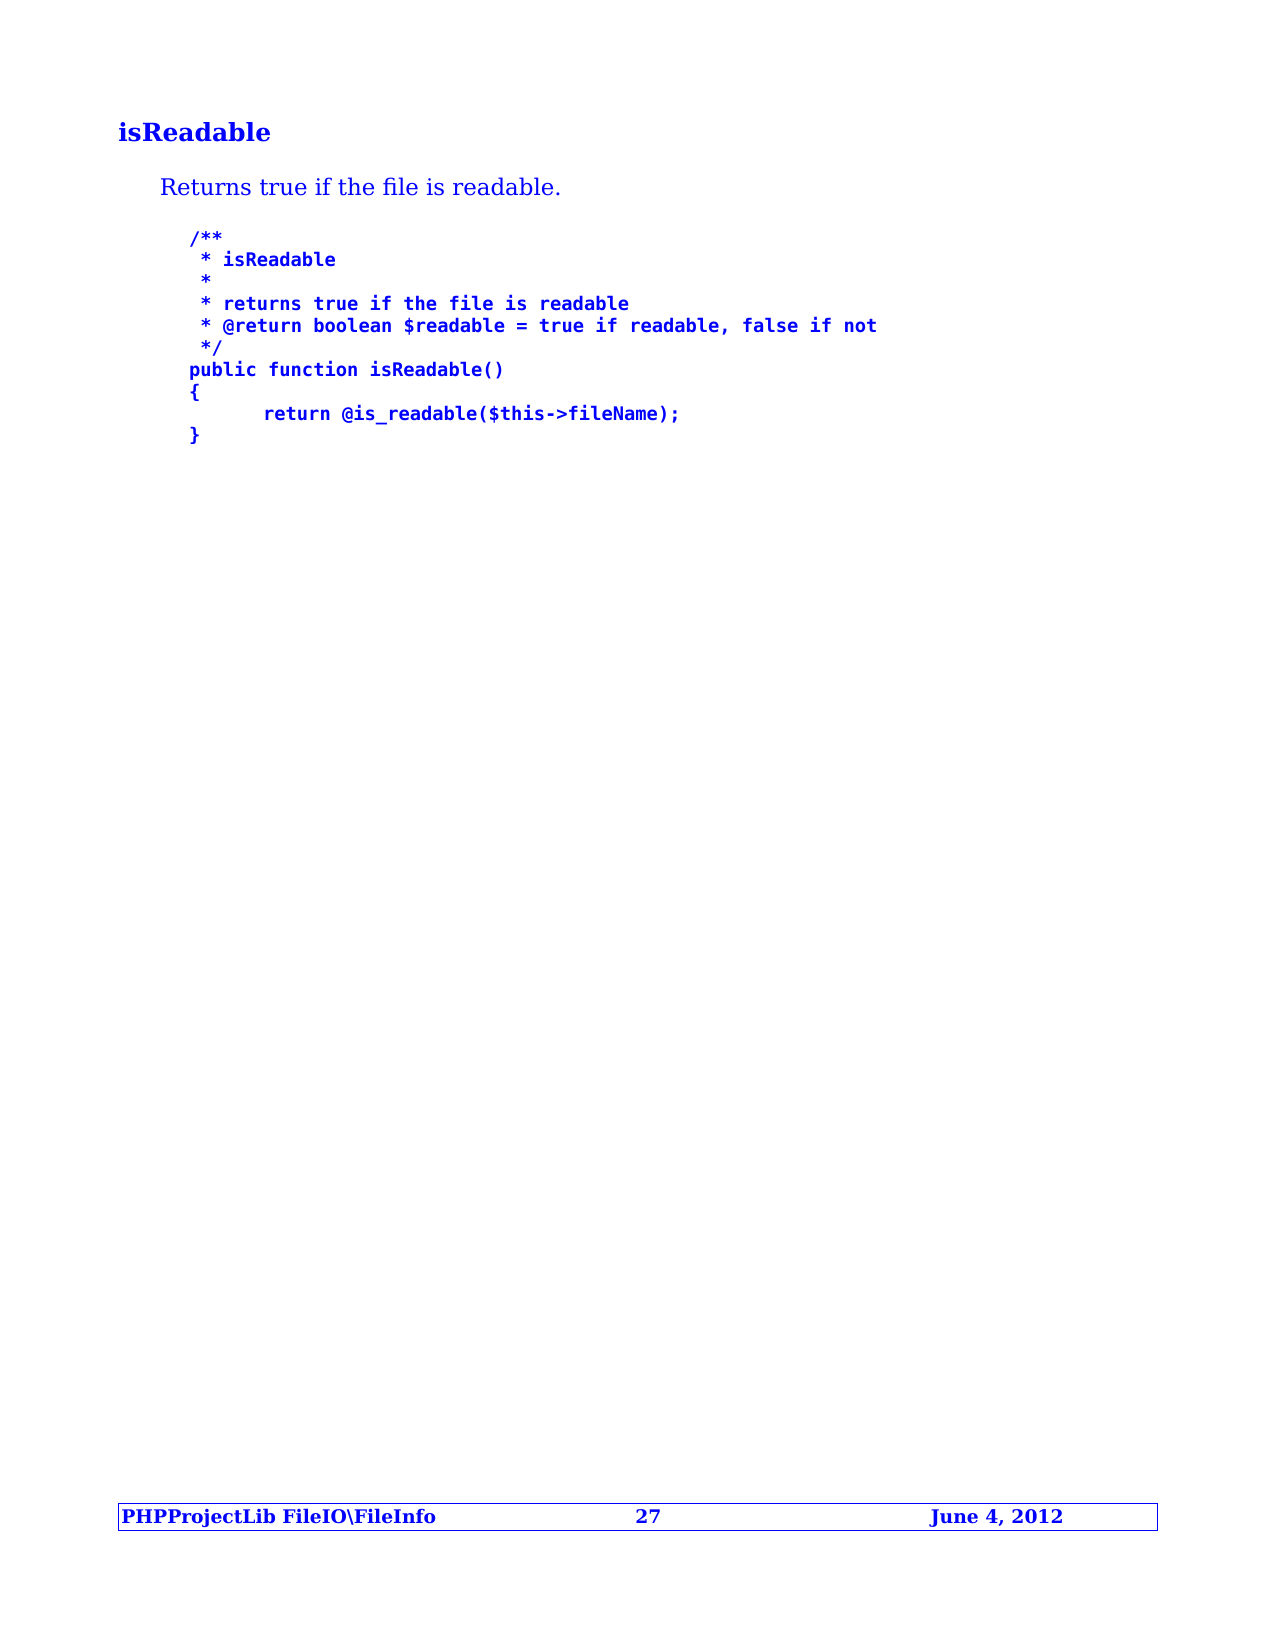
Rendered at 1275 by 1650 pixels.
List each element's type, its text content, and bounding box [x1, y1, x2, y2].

list public function isReadable() [189, 359, 1157, 381]
list return @is_readable($this->fileName); [189, 402, 1157, 424]
list * returns true if the file is readable [189, 293, 1157, 315]
list } [189, 424, 1157, 446]
list { [189, 381, 1157, 402]
text Returns true if the file is readable. [159, 174, 1157, 201]
list * @return boolean $readable = true if readable, false if not [189, 315, 1157, 337]
list /** [189, 227, 1157, 249]
title isReadable [118, 118, 1157, 147]
list */ [189, 337, 1157, 359]
list * isReadable [189, 249, 1157, 271]
list * [189, 271, 1157, 293]
